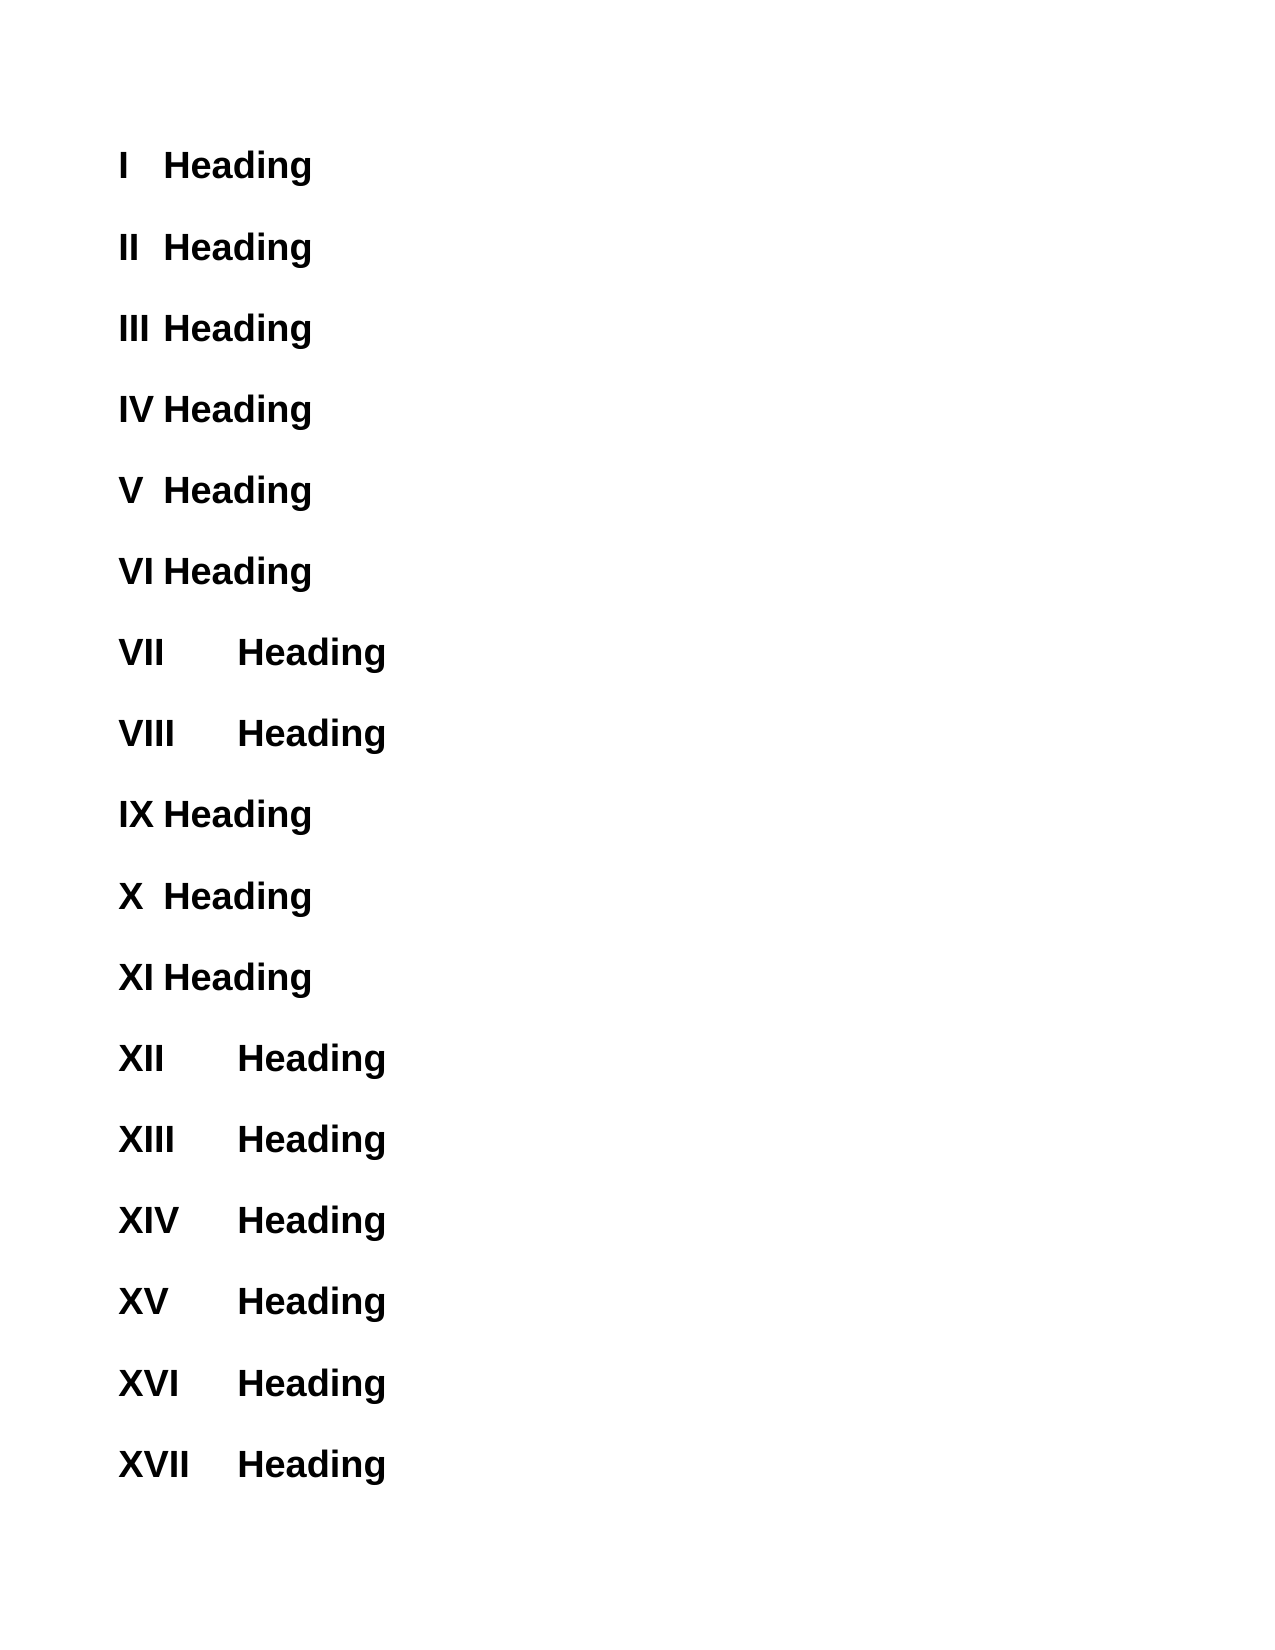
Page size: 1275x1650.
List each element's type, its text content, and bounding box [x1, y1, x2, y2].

subtitle Heading [118, 143, 1157, 187]
subtitle Heading [118, 1198, 1157, 1242]
subtitle Heading [118, 224, 1157, 268]
subtitle Heading [118, 549, 1157, 592]
subtitle Heading [118, 1360, 1157, 1404]
subtitle Heading [118, 1441, 1157, 1485]
subtitle Heading [118, 1036, 1157, 1079]
subtitle Heading [118, 873, 1157, 917]
subtitle Heading [118, 387, 1157, 430]
subtitle Heading [118, 1117, 1157, 1161]
subtitle Heading [118, 305, 1157, 349]
subtitle Heading [118, 1279, 1157, 1323]
subtitle Heading [118, 468, 1157, 511]
subtitle Heading [118, 711, 1157, 755]
subtitle Heading [118, 630, 1157, 674]
subtitle Heading [118, 954, 1157, 998]
subtitle Heading [118, 792, 1157, 836]
